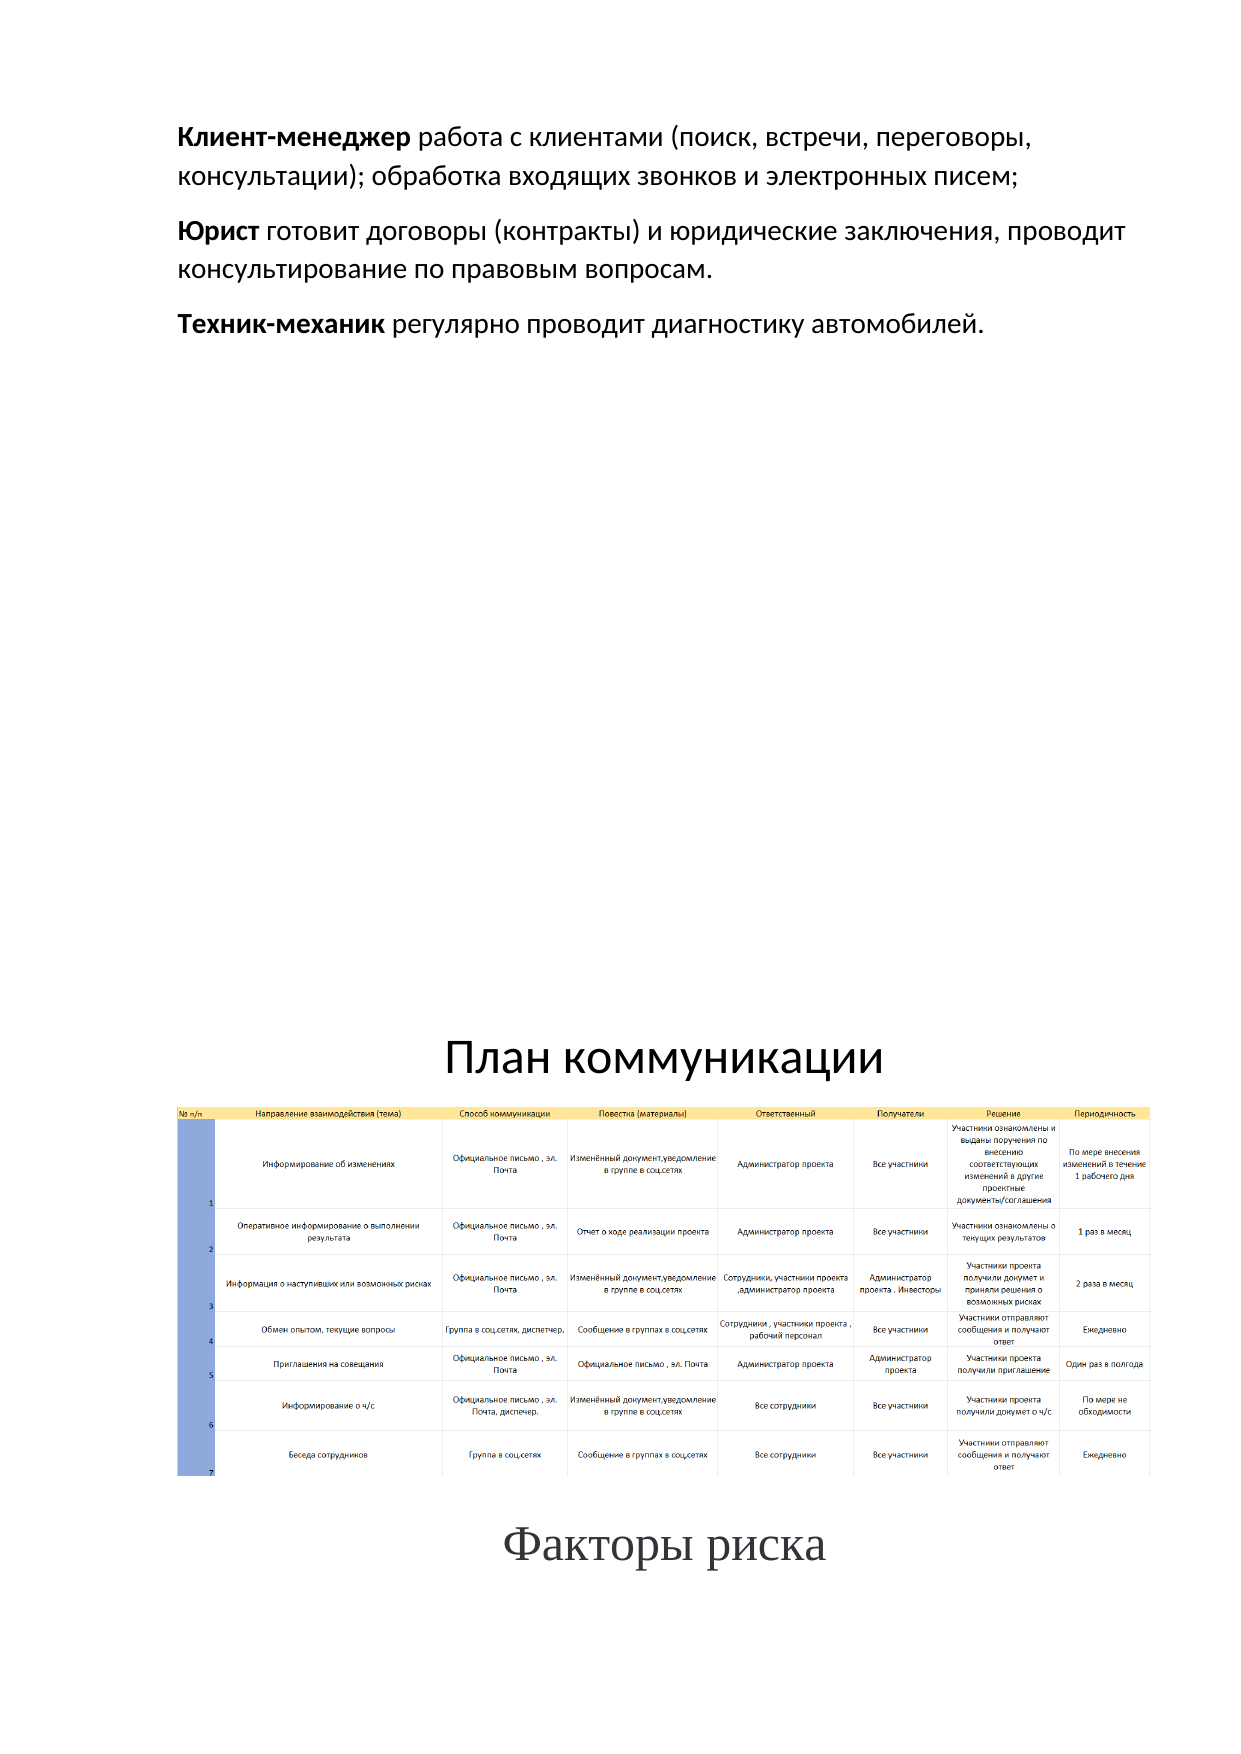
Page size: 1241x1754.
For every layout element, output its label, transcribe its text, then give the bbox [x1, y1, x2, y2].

text Клиент-менеджер работа с клиентами (поиск, встречи, переговоры, консультации); обработка входящих звонков и электронных писем; [177, 118, 1152, 192]
text Факторы риска [177, 1513, 1152, 1571]
text Техник-механик регулярно проводит диагностику автомобилей. [177, 305, 1152, 341]
picture [177, 1107, 1152, 1476]
text Юрист готовит договоры (контракты) и юридические заключения, проводит консультирование по правовым вопросам. [177, 212, 1152, 286]
text План коммуникации [177, 1025, 1152, 1086]
